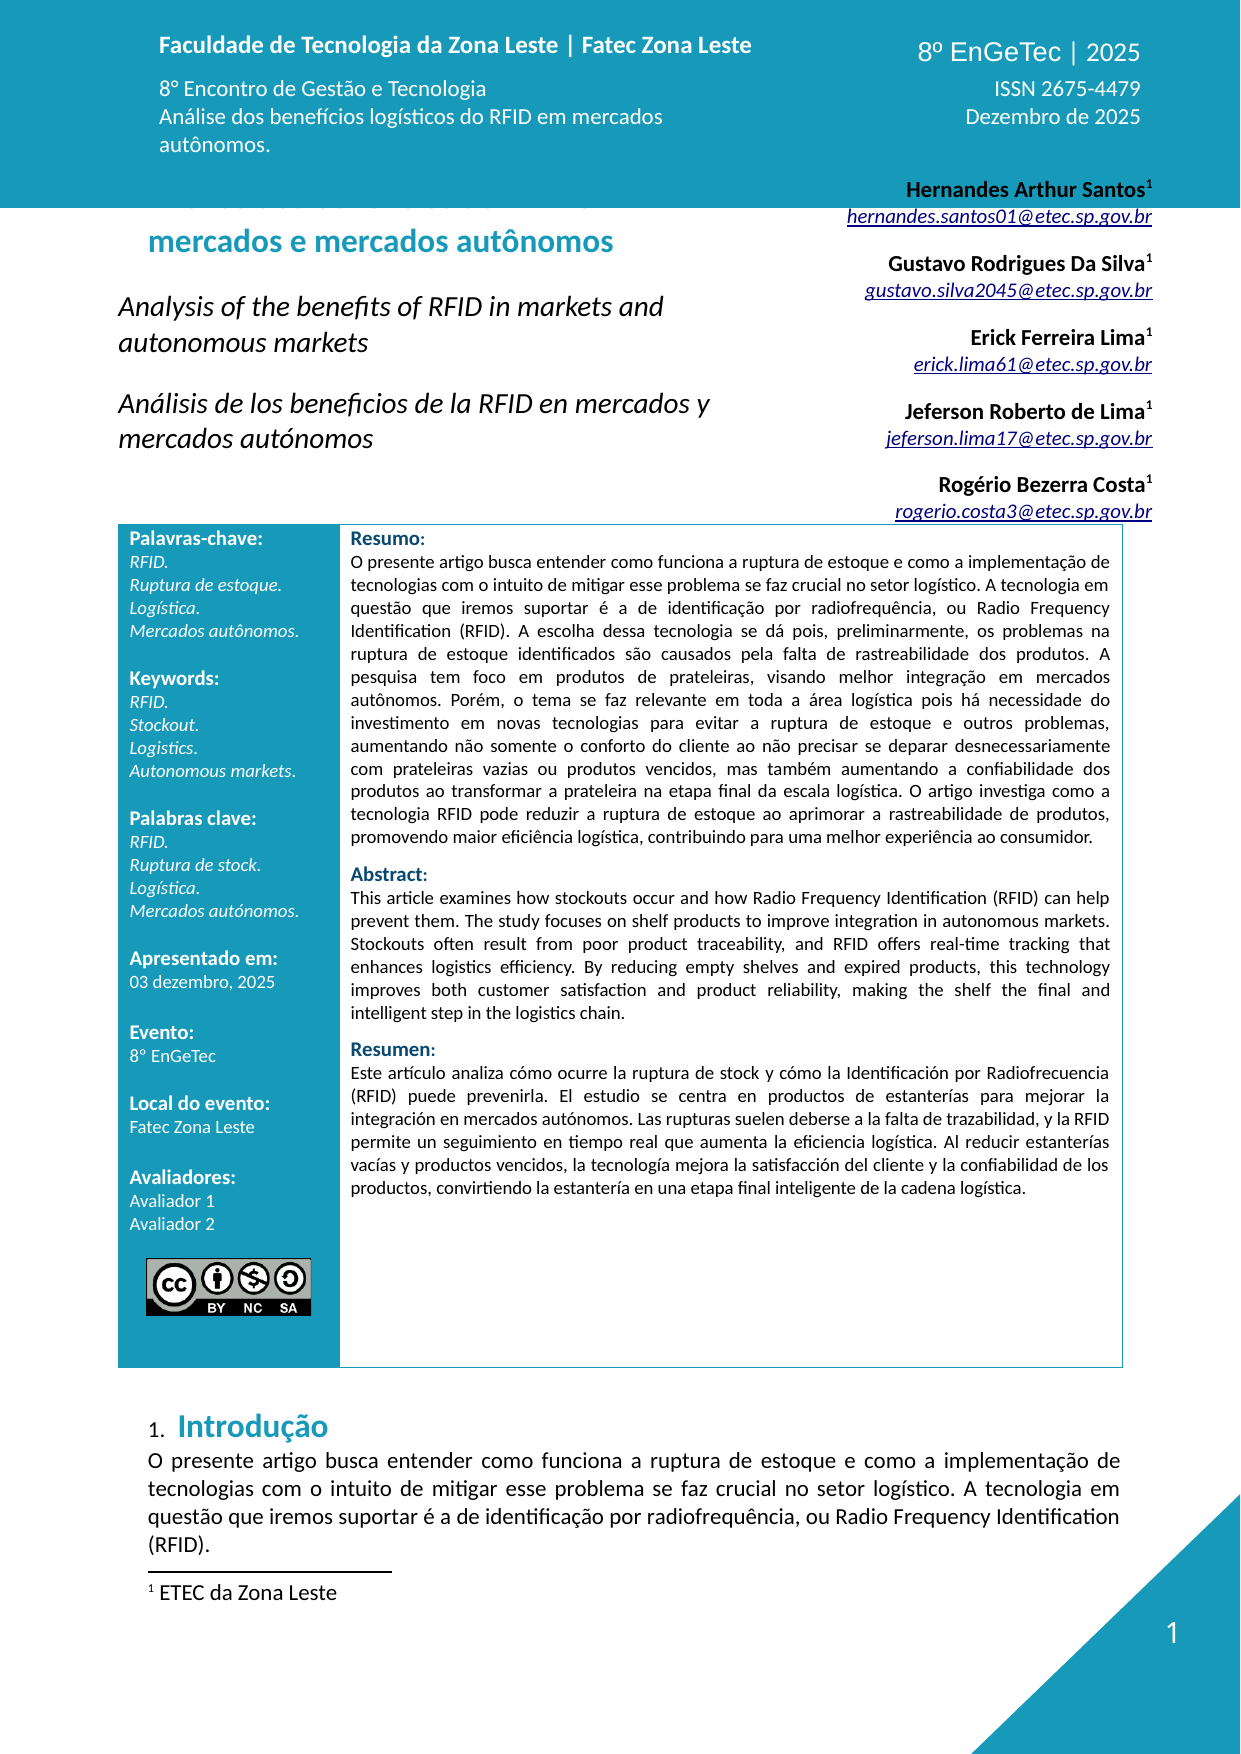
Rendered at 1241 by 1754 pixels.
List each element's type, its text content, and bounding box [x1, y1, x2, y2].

text Gustavo Rodrigues Da Silva1 [795, 249, 1152, 277]
text Erick Ferreira Lima1 [795, 323, 1152, 351]
text gustavo.silva2045@etec.sp.gov.br [795, 277, 1152, 303]
text jeferson.lima17@etec.sp.gov.br [795, 425, 1152, 450]
text Análisis de los beneficios de la RFID en mercados y mercados autónomos [118, 385, 758, 456]
text O presente artigo busca entender como funciona a ruptura de estoque e como a implementação de tecnologias com o intuito de mitigar esse problema se faz crucial no setor logístico. A tecnologia em questão que iremos suportar é a de identificação por radiofrequência, ou Radio Frequency Identification (RFID). [148, 1446, 1122, 1558]
text Análise dos benefícios do RFID em mercados e mercados autônomos [148, 176, 758, 260]
text hernandes.santos01@etec.sp.gov.br [795, 204, 1152, 229]
text ETEC da Zona Leste [148, 1578, 1122, 1606]
text Jeferson Roberto de Lima1 [795, 397, 1152, 425]
picture [146, 1258, 312, 1316]
text Rogério Bezerra Costa1 [795, 471, 1152, 499]
text Analysis of the benefits of RFID in markets and autonomous markets [118, 288, 758, 360]
table_header Palavras-chave: RFID. Ruptura de estoque. Logística. Mercados autônomos. Keywords: RFID. Stockout. Logistics. Autonomous markets. Palabras clave: RFID. Ruptura de stock. Logística. Mercados autónomos. Apresentado em: 03 dezembro, 2025 Evento: 8º EnGeTec Local do evento: Fatec Zona Leste Avaliadores: Avaliador 1 Avaliador 2 [119, 525, 339, 1367]
text Hernandes Arthur Santos [795, 176, 1152, 204]
text rogerio.costa3@etec.sp.gov.br [795, 499, 1152, 524]
text erick.lima61@etec.sp.gov.br [795, 351, 1152, 377]
table_header Resumo: O presente artigo busca entender como funciona a ruptura de estoque e como a implementação de tecnologias com o intuito de mitigar esse problema se faz crucial no setor logístico. A tecnologia em questão que iremos suportar é a de identificação por radiofrequência, ou Radio Frequency Identification (RFID). A escolha dessa tecnologia se dá pois, preliminarmente, os problemas na ruptura de estoque identificados são causados pela falta de rastreabilidade dos produtos. A pesquisa tem foco em produtos de prateleiras, visando melhor integração em mercados autônomos. Porém, o tema se faz relevante em toda a área logística pois há necessidade do investimento em novas tecnologias para evitar a ruptura de estoque e outros problemas, aumentando não somente o conforto do cliente ao não precisar se deparar desnecessariamente com prateleiras vazias ou produtos vencidos, mas também aumentando a confiabilidade dos produtos ao transformar a prateleira na etapa final da escala logística. O artigo investiga como a tecnologia RFID pode reduzir a ruptura de estoque ao aprimorar a rastreabilidade de produtos, promovendo maior eficiência logística, contribuindo para uma melhor experiência ao consumidor. Abstract: This article examines how stockouts occur and how Radio Frequency Identification (RFID) can help prevent them. The study focuses on shelf products to improve integration in autonomous markets. Stockouts often result from poor product traceability, and RFID offers real-time tracking that enhances logistics efficiency. By reducing empty shelves and expired products, this technology improves both customer satisfaction and product reliability, making the shelf the final and intelligent step in the logistics chain. Resumen: Este artículo analiza cómo ocurre la ruptura de stock y cómo la Identificación por Radiofrecuencia (RFID) puede prevenirla. El estudio se centra en productos de estanterías para mejorar la integración en mercados autónomos. Las rupturas suelen deberse a la falta de trazabilidad, y la RFID permite un seguimiento en tiempo real que aumenta la eficiencia logística. Al reducir estanterías vacías y productos vencidos, la tecnología mejora la satisfacción del cliente y la confiabilidad de los productos, convirtiendo la estantería en una etapa final inteligente de la cadena logística. [340, 525, 1122, 1367]
list Introdução [148, 1405, 1122, 1446]
